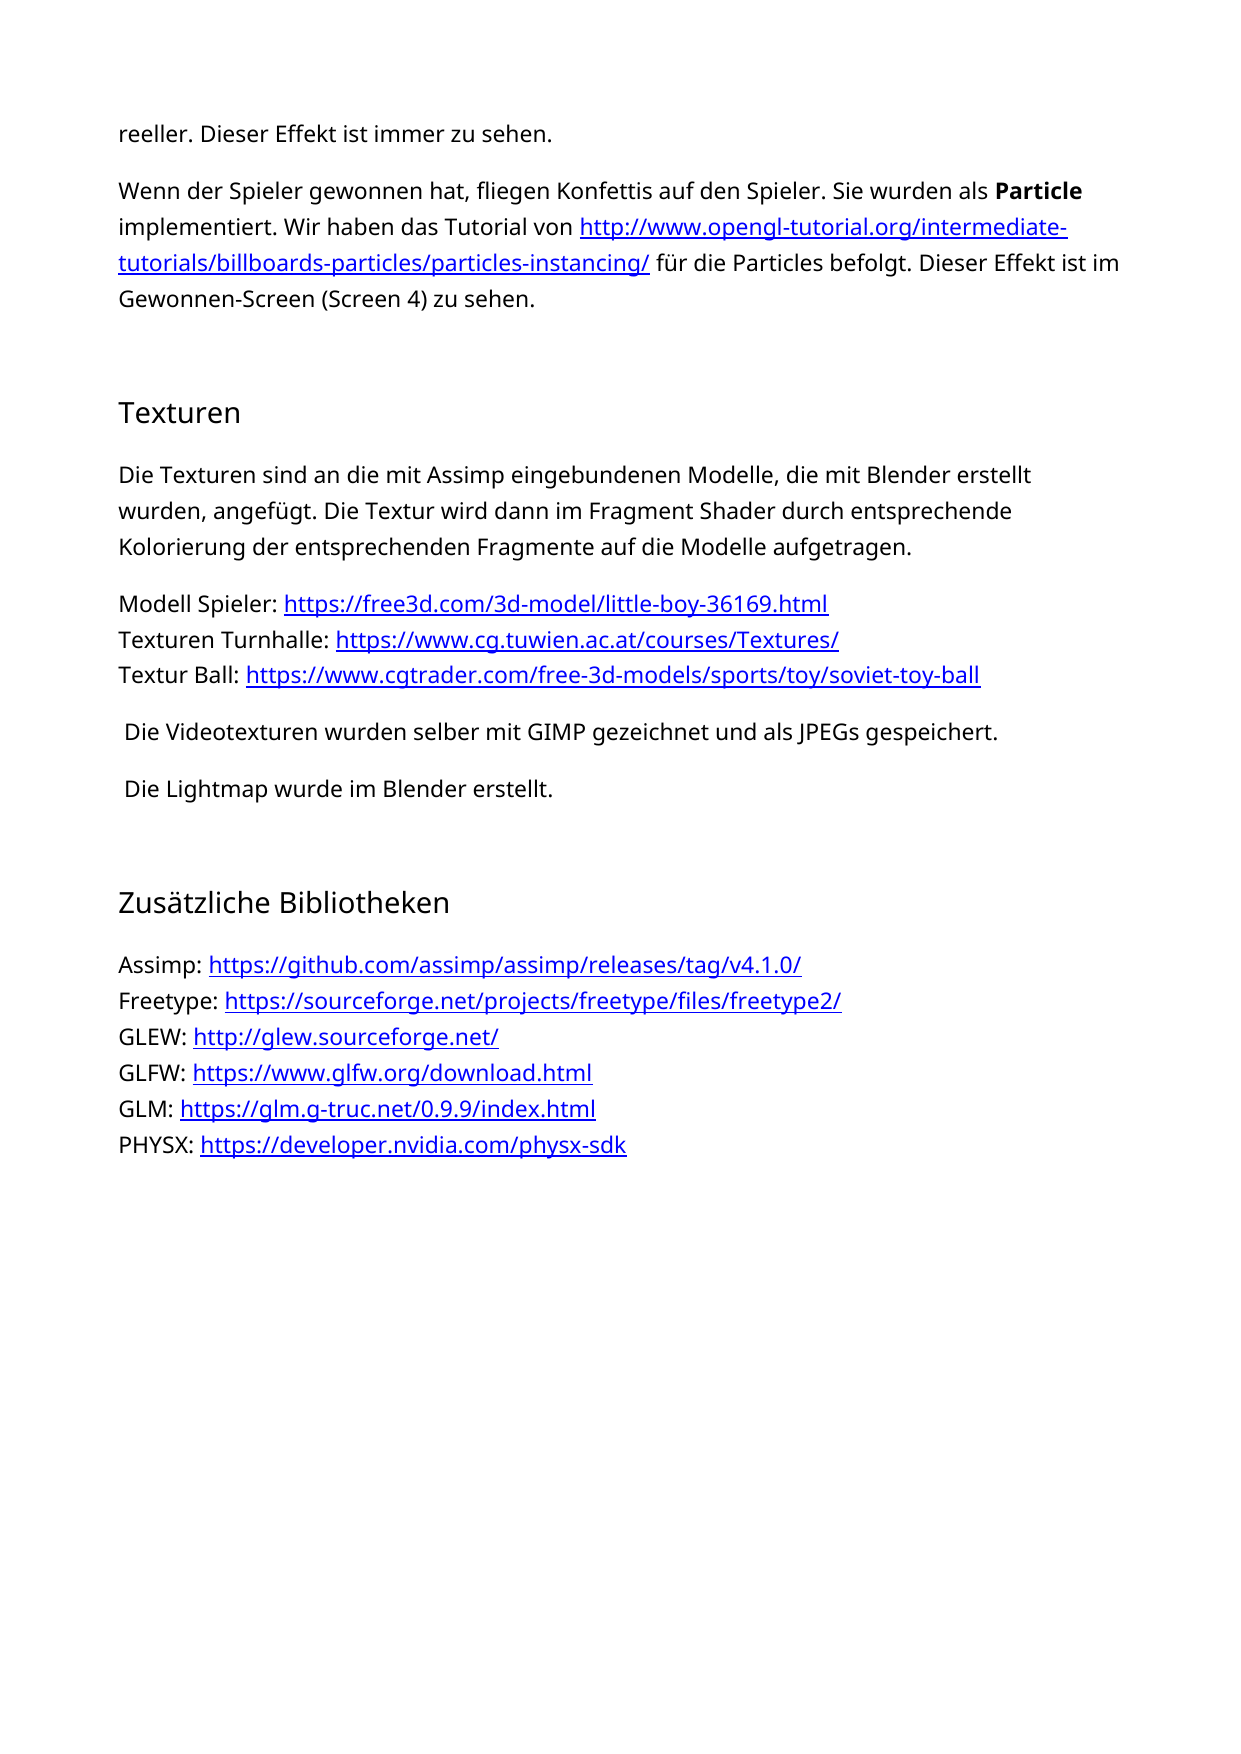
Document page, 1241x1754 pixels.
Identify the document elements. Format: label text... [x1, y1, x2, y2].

text reeller. Dieser Effekt ist immer zu sehen. [118, 118, 1122, 149]
text Assimp: https://github.com/assimp/assimp/releases/tag/v4.1.0/ Freetype: https://sourceforge.net/projects/freetype/files/freetype2/ GLEW: http://glew.sourceforge.net/ GLFW: https://www.glfw.org/download.html GLM: https://glm.g-truc.net/0.9.9/index.html PHYSX: https://developer.nvidia.com/physx-sdk [118, 949, 1122, 1160]
text Die Lightmap wurde im Blender erstellt. [118, 773, 1122, 804]
text Texturen [118, 392, 1122, 432]
text Wenn der Spieler gewonnen hat, fliegen Konfettis auf den Spieler. Sie wurden als Particle implementiert. Wir haben das Tutorial von http://www.opengl-tutorial.org/intermediate-tutorials/billboards-particles/particles-instancing/ für die Particles befolgt. Dieser Effekt ist im Gewonnen-Screen (Screen 4) zu sehen. [118, 175, 1122, 314]
text Modell Spieler: https://free3d.com/3d-model/little-boy-36169.html Texturen Turnhalle: https://www.cg.tuwien.ac.at/courses/Textures/ Textur Ball: https://www.cgtrader.com/free-3d-models/sports/toy/soviet-toy-ball [118, 588, 1122, 691]
text Die Videotexturen wurden selber mit GIMP gezeichnet und als JPEGs gespeichert. [118, 716, 1122, 747]
text Zusätzliche Bibliotheken [118, 883, 1122, 922]
text Die Texturen sind an die mit Assimp eingebundenen Modelle, die mit Blender erstellt wurden, angefügt. Die Textur wird dann im Fragment Shader durch entsprechende Kolorierung der entsprechenden Fragmente auf die Modelle aufgetragen. [118, 459, 1122, 562]
